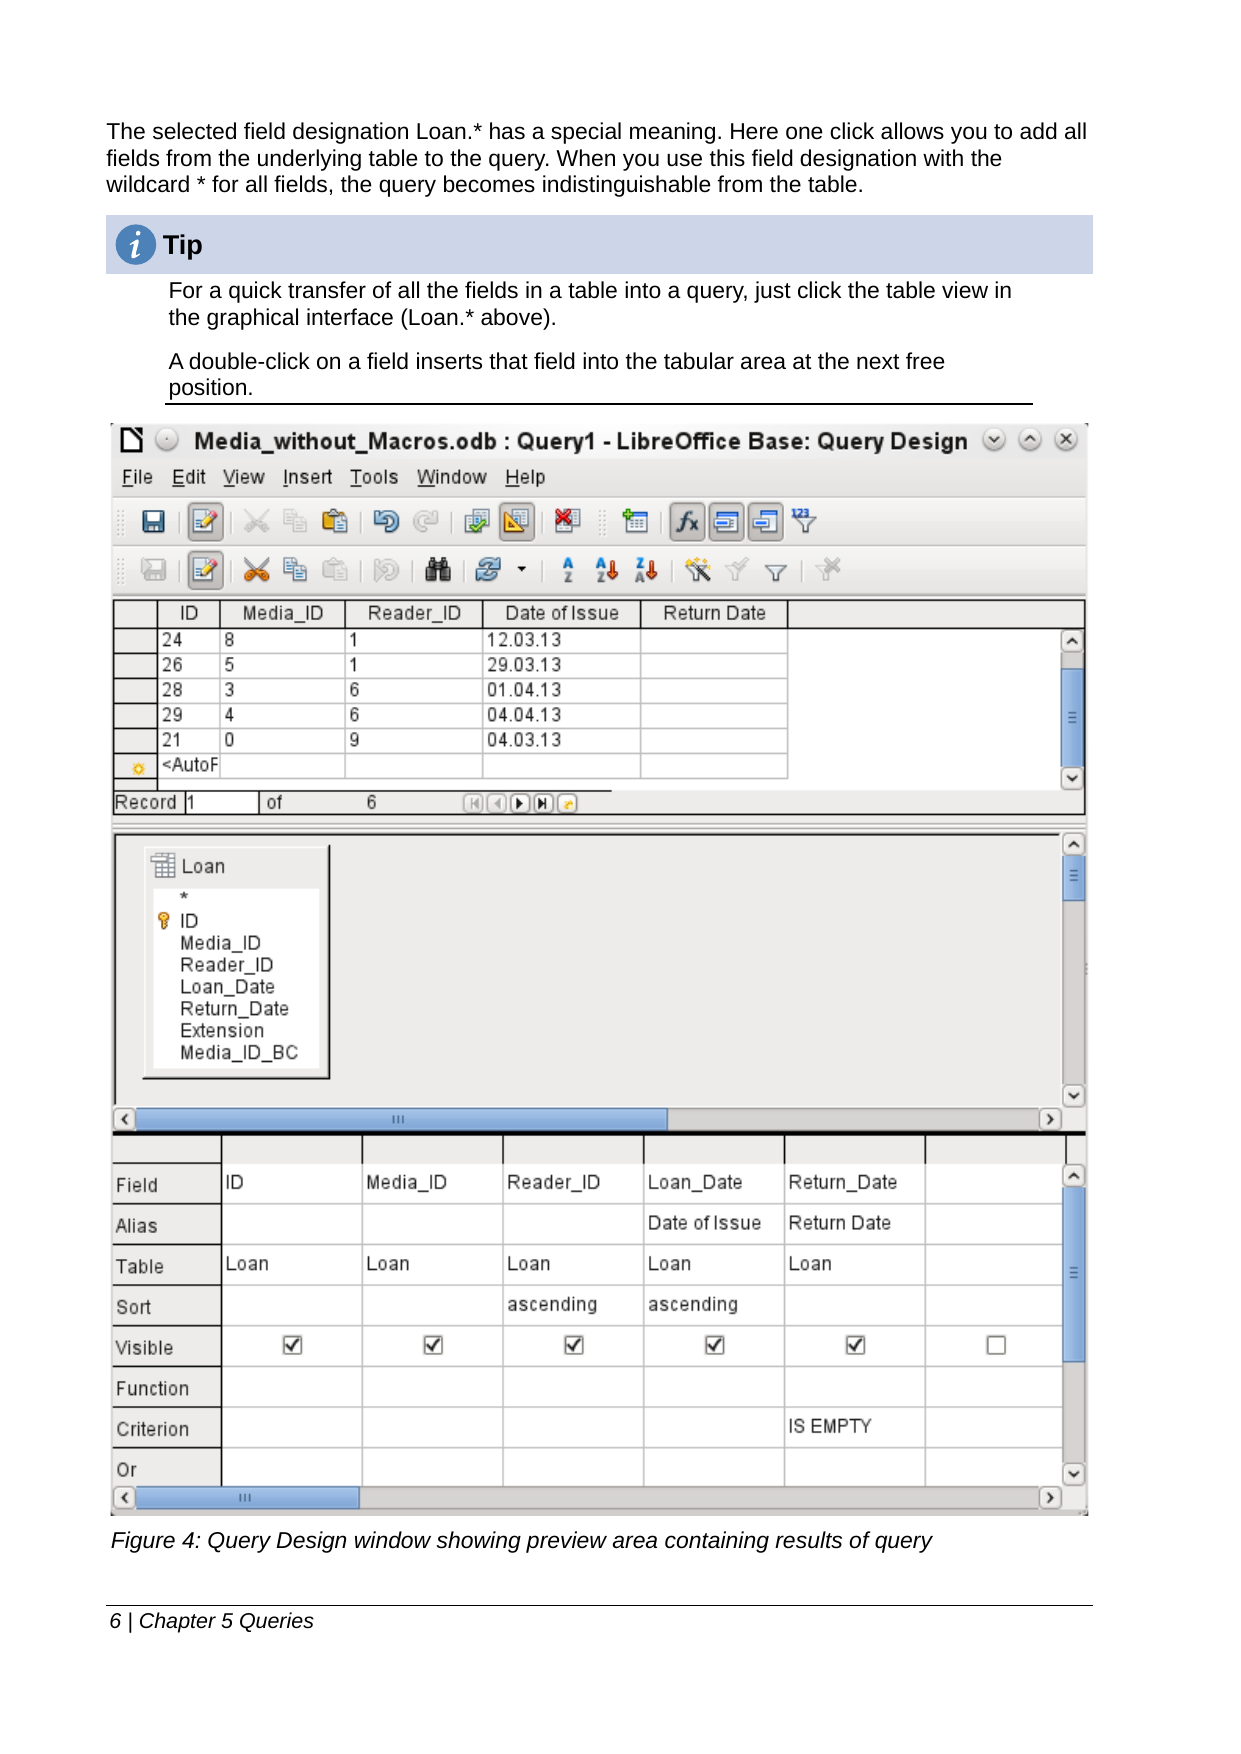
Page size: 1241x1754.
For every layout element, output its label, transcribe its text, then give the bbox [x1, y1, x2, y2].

text Figure 4: Query Design window showing preview area containing results of query [111, 1527, 1088, 1553]
text A double-click on a field inserts that field into the tabular area at the next free position. [165, 344, 1033, 403]
text For a quick transfer of all the fields in a table into a query, just click the table view in the graphical interface (Loan.* above). [165, 274, 1033, 330]
picture [110, 423, 1089, 1516]
subtitle Tip [106, 215, 1093, 274]
text The selected field designation Loan.* has a special meaning. Here one click allows you to add all fields from the underlying table to the query. When you use this field designation with the wildcard * for all fields, the query becomes indistinguishable from the table. [106, 118, 1093, 197]
